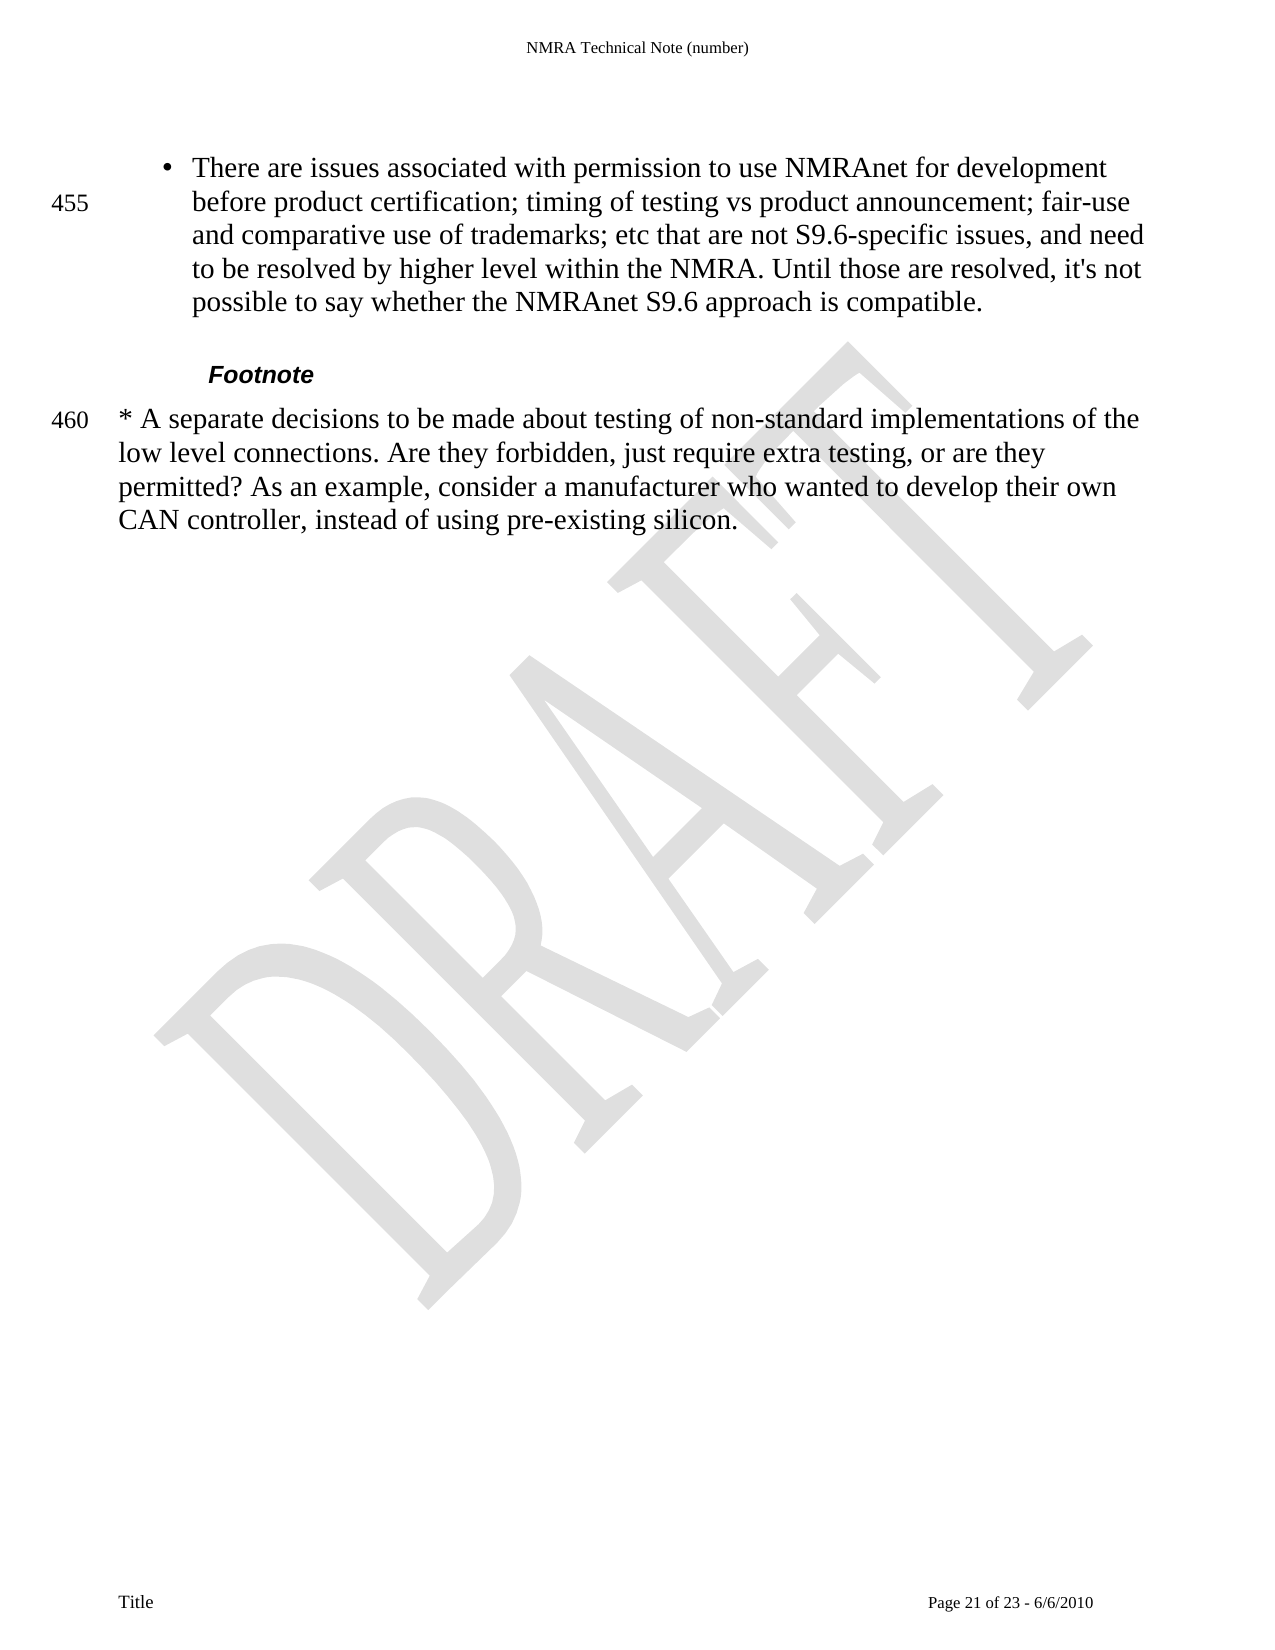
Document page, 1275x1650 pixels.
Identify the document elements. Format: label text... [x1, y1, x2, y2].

subtitle [840, 374, 876, 389]
subtitle [869, 361, 1157, 389]
text * A separate decisions to be made about testing of non-standard implementations of the low level connections. Are they forbidden, just require extra testing, or are they permitted? As an example, consider a manufacturer who wanted to develop their own CAN controller, instead of using pre-existing silicon. [815, 402, 1157, 536]
text * A separate decisions to be made about testing of non-standard implementations of the low level connections. Are they forbidden, just require extra testing, or are they permitted? As an example, consider a manufacturer who wanted to develop their own CAN controller, instead of using pre-existing silicon. [118, 402, 897, 536]
list There are issues associated with permission to use NMRAnet for development before product certification; timing of testing vs product announcement; fair-use and comparative use of trademarks; etc that are not S9.6-specific issues, and need to be resolved by higher level within the NMRA. Until those are resolved, it's not possible to say whether the NMRAnet S9.6 approach is compatible. [162, 150, 1157, 318]
subtitle Footnote [118, 361, 827, 389]
